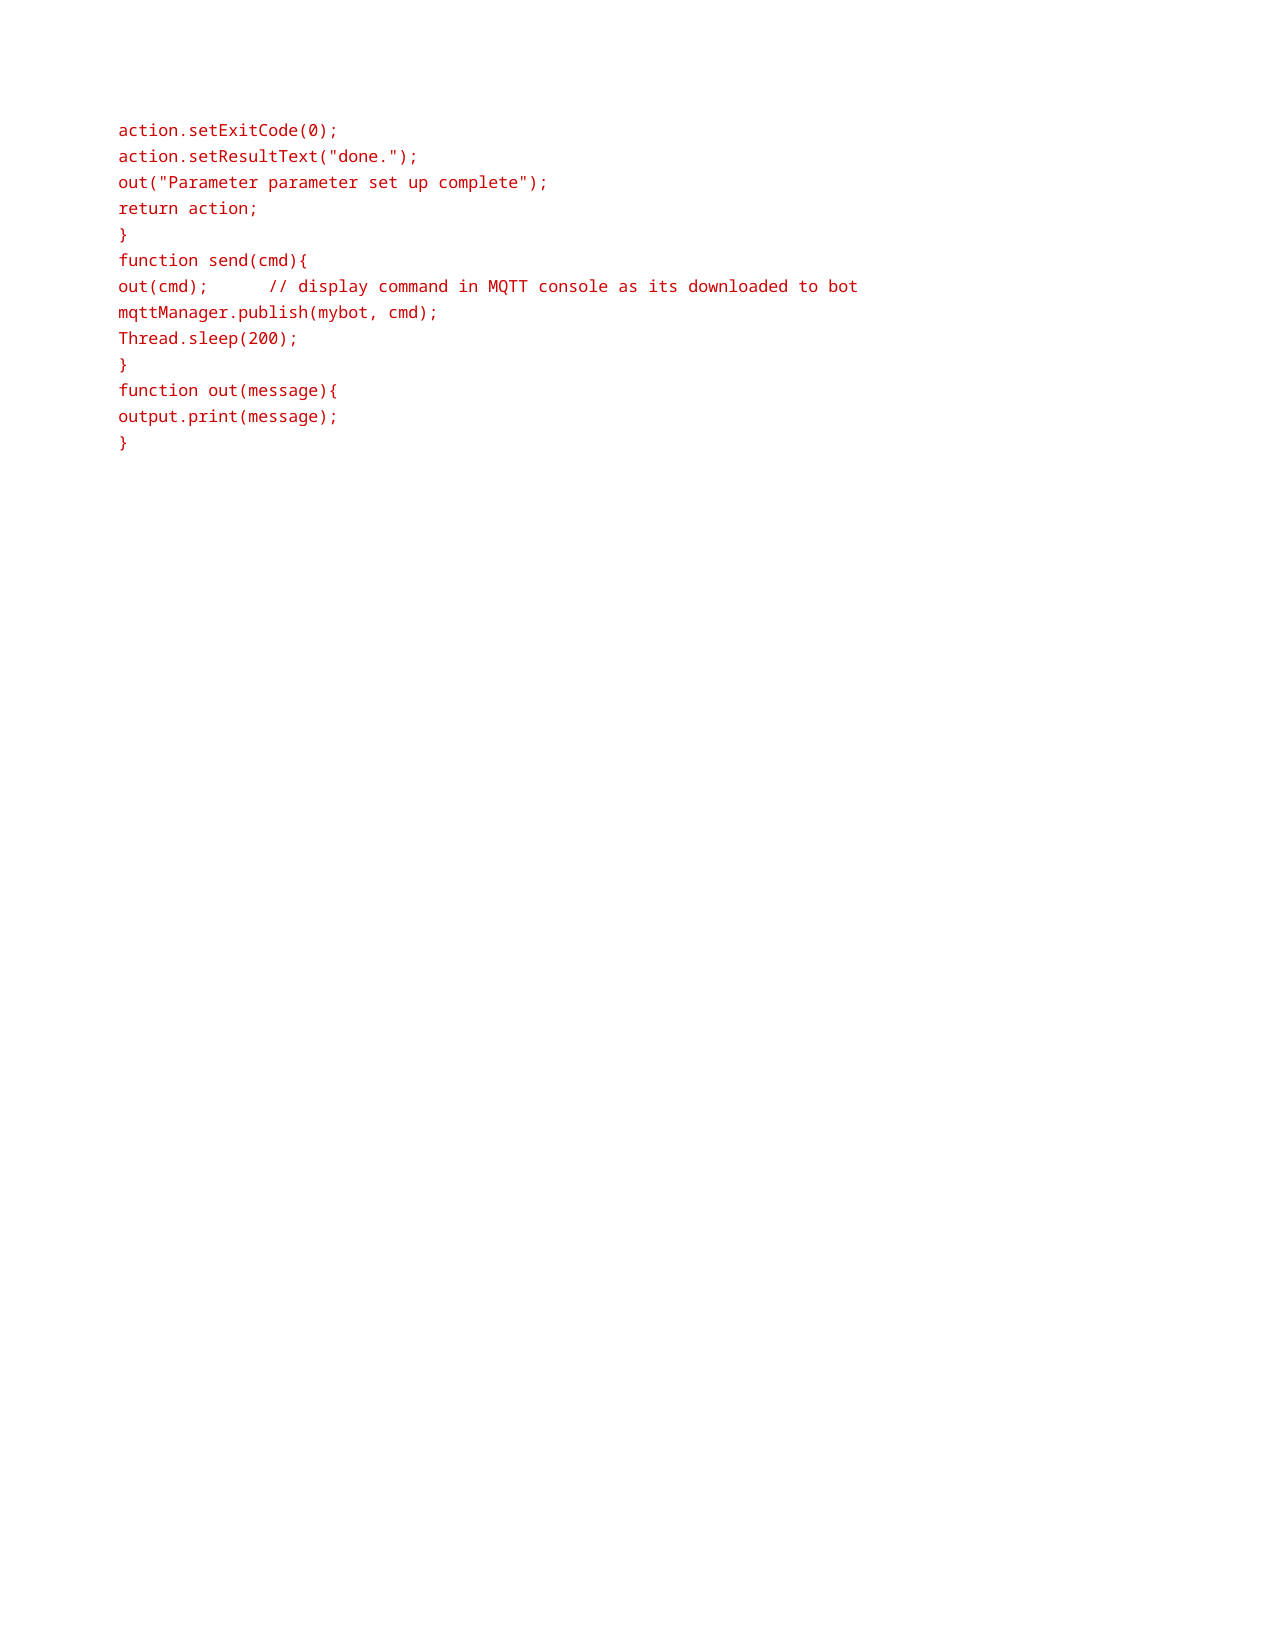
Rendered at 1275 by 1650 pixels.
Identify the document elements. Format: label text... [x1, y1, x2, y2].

text output.print(message); [118, 404, 1157, 427]
text function out(message){ [118, 378, 1157, 401]
text action.setResultText("done."); [118, 144, 1157, 167]
text } [118, 431, 1157, 453]
text action.setExitCode(0); [118, 118, 1157, 141]
text out(cmd); // display command in MQTT console as its downloaded to bot [118, 274, 1157, 297]
text } [118, 352, 1157, 375]
text return action; [118, 196, 1157, 219]
text mqttManager.publish(mybot, cmd); [118, 300, 1157, 323]
text Thread.sleep(200); [118, 326, 1157, 349]
text out("Parameter parameter set up complete"); [118, 170, 1157, 193]
text function send(cmd){ [118, 248, 1157, 271]
text } [118, 222, 1157, 245]
